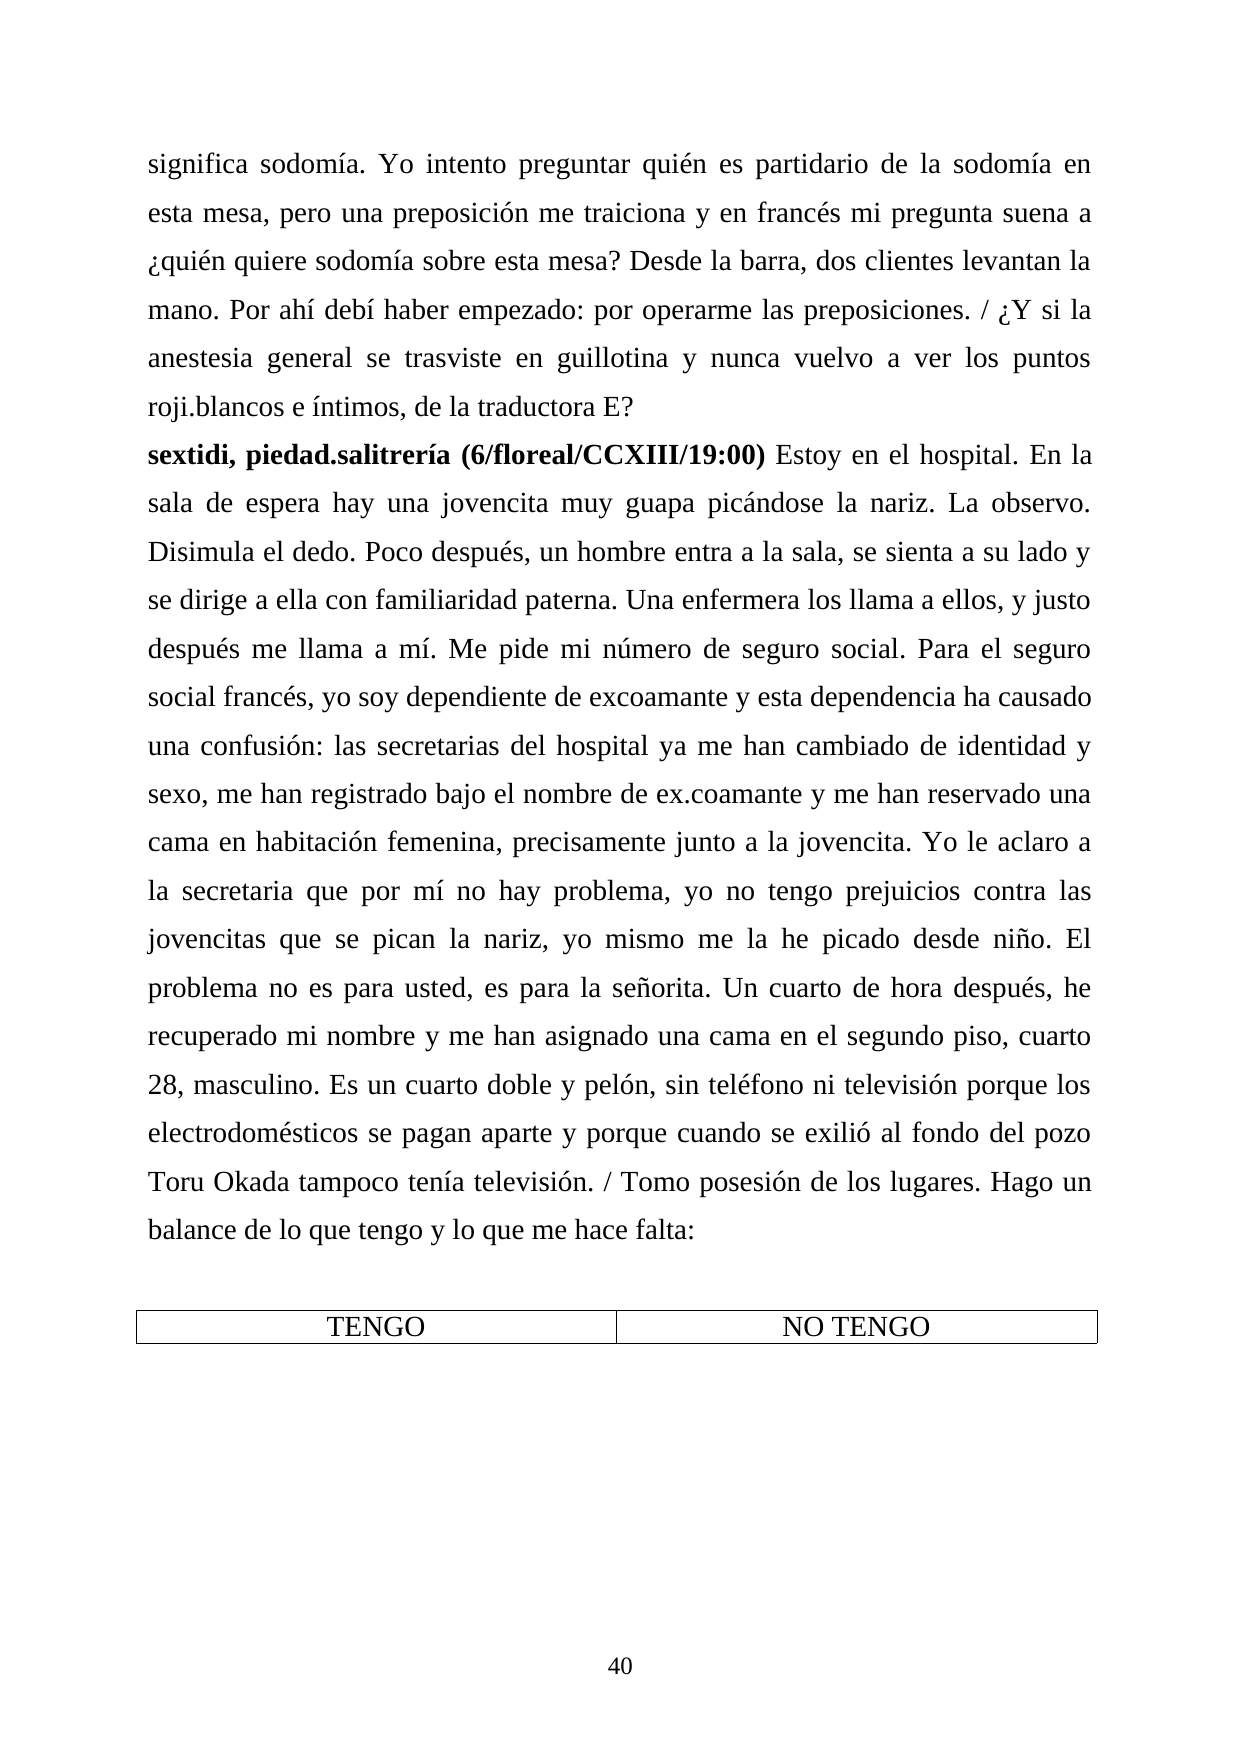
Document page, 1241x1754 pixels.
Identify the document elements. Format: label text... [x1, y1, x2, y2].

table_header TENGO [137, 1311, 616, 1343]
text significa sodomía. Yo intento preguntar quién es partidario de la sodomía en esta mesa, pero una preposición me traiciona y en francés mi pregunta suena a ¿quién quiere sodomía sobre esta mesa? Desde la barra, dos clientes levantan la mano. Por ahí debí haber empezado: por operarme las preposiciones. / ¿Y si la anestesia general se trasviste en guillotina y nunca vuelvo a ver los puntos roji.blancos e íntimos, de la traductora E? [148, 148, 1092, 422]
text sextidi, piedad.salitrería (6/floreal/CCXIII/19:00) Estoy en el hospital. En la sala de espera hay una jovencita muy guapa picándose la nariz. La observo. Disimula el dedo. Poco después, un hombre entra a la sala, se sienta a su lado y se dirige a ella con familiaridad paterna. Una enfermera los llama a ellos, y justo después me llama a mí. Me pide mi número de seguro social. Para el seguro social francés, yo soy dependiente de excoamante y esta dependencia ha causado una confusión: las secretarias del hospital ya me han cambiado de identidad y sexo, me han registrado bajo el nombre de ex.coamante y me han reservado una cama en habitación femenina, precisamente junto a la jovencita. Yo le aclaro a la secretaria que por mí no hay problema, yo no tengo prejuicios contra las jovencitas que se pican la nariz, yo mismo me la he picado desde niño. El problema no es para usted, es para la señorita. Un cuarto de hora después, he recuperado mi nombre y me han asignado una cama en el segundo piso, cuarto 28, masculino. Es un cuarto doble y pelón, sin teléfono ni televisión porque los electrodomésticos se pagan aparte y porque cuando se exilió al fondo del pozo Toru Okada tampoco tenía televisión. / Tomo posesión de los lugares. Hago un balance de lo que tengo y lo que me hace falta: [148, 438, 1092, 1246]
table_header NO TENGO [617, 1311, 1097, 1343]
